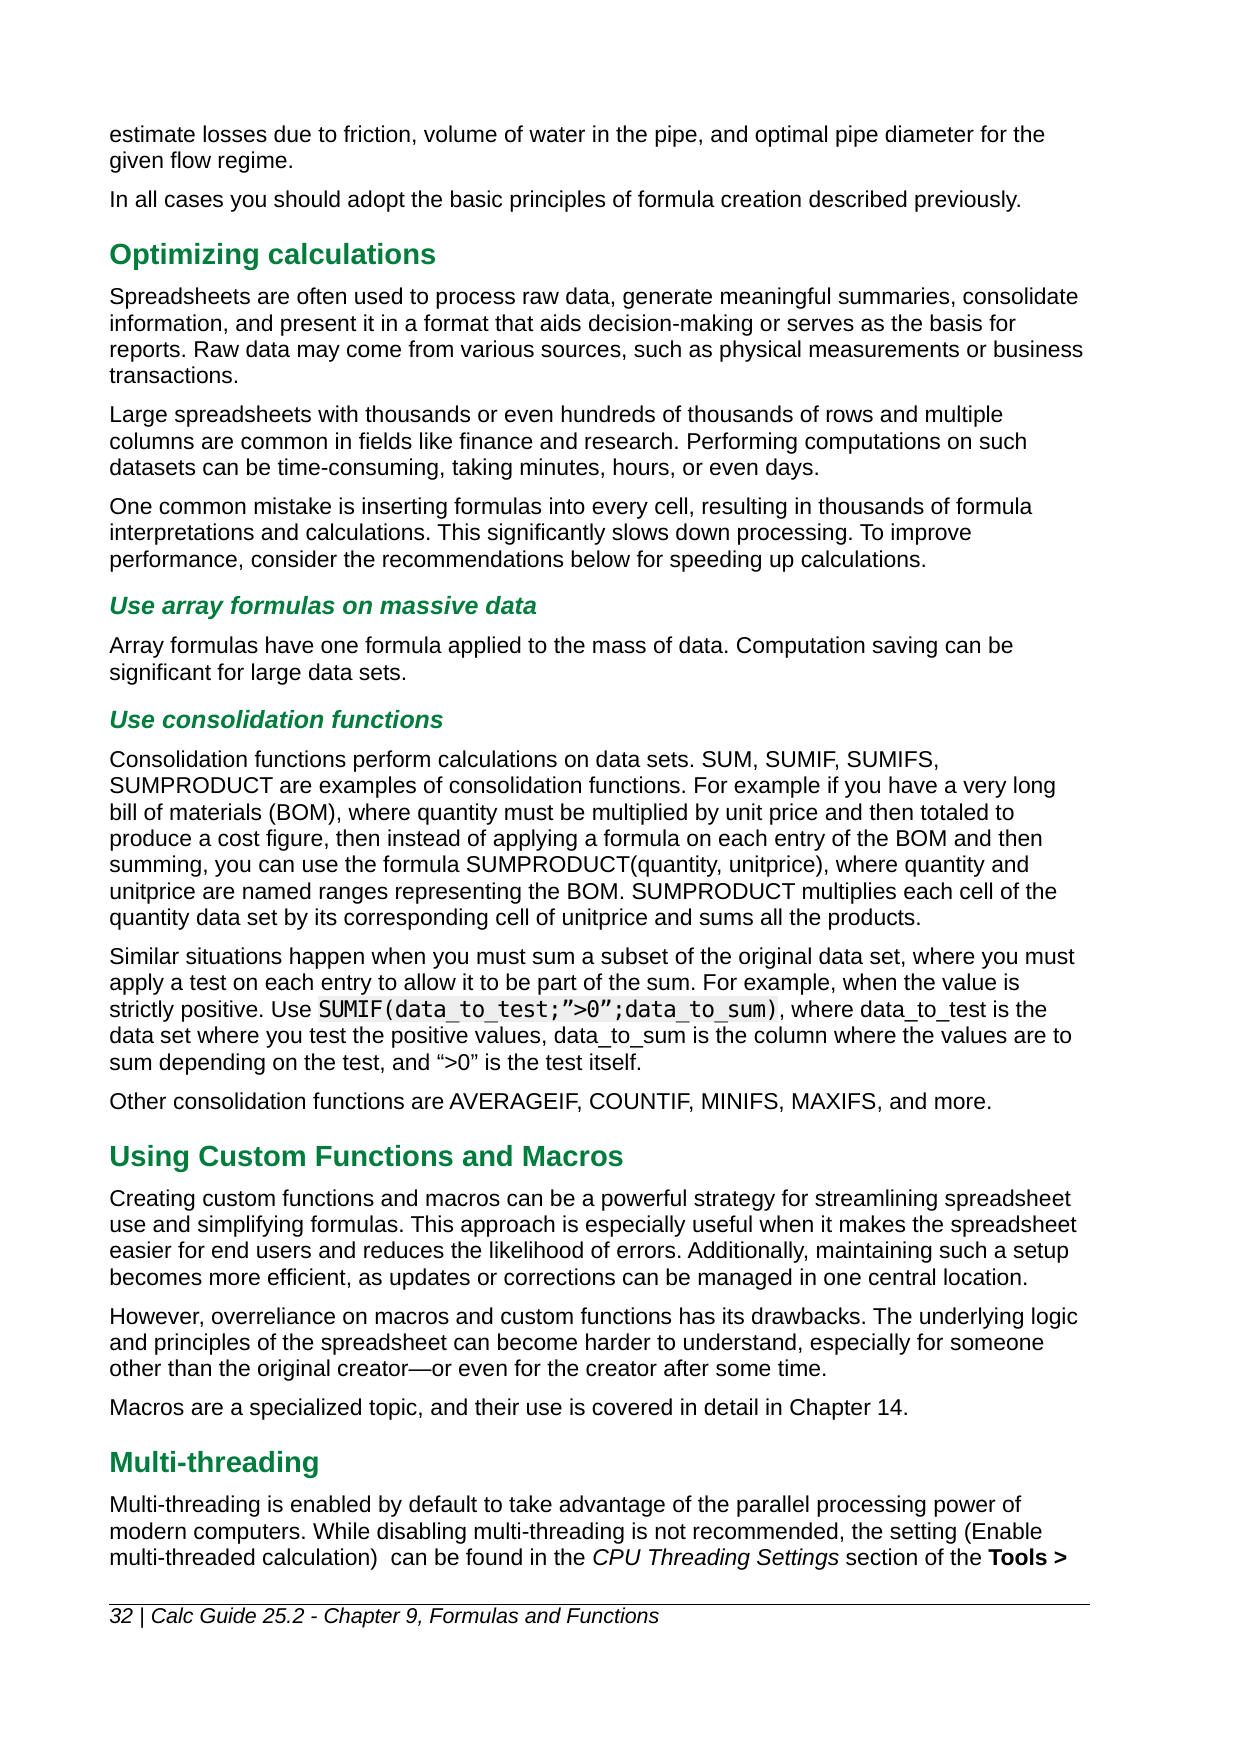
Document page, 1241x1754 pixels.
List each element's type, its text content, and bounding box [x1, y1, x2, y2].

text Array formulas have one formula applied to the mass of data. Computation saving can be significant for large data sets. [109, 632, 1090, 685]
text Spreadsheets are often used to process raw data, generate meaningful summaries, consolidate information, and present it in a format that aids decision-making or serves as the basis for reports. Raw data may come from various sources, such as physical measurements or business transactions. [109, 283, 1090, 389]
text One common mistake is inserting formulas into every cell, resulting in thousands of formula interpretations and calculations. This significantly slows down processing. To improve performance, consider the recommendations below for speeding up calculations. [109, 493, 1090, 572]
subtitle Optimizing calculations [109, 237, 1090, 271]
text Creating custom functions and macros can be a powerful strategy for streamlining spreadsheet use and simplifying formulas. This approach is especially useful when it makes the spreadsheet easier for end users and reduces the likelihood of errors. Additionally, maintaining such a setup becomes more efficient, as updates or corrections can be managed in one central location. [109, 1185, 1090, 1290]
subtitle Multi-threading [109, 1445, 1090, 1479]
subtitle Use array formulas on massive data [109, 591, 1090, 620]
text Multi-threading is enabled by default to take advantage of the parallel processing power of modern computers. While disabling multi-threading is not recommended, the setting (Enable multi-threaded calculation) can be found in the CPU Threading Settings section of the Tools > [109, 1491, 1090, 1570]
text estimate losses due to friction, volume of water in the pipe, and optimal pipe diameter for the given flow regime. [109, 121, 1090, 174]
text Similar situations happen when you must sum a subset of the original data set, where you must apply a test on each entry to allow it to be part of the sum. For example, when the value is strictly positive. Use SUMIF(data_to_test;”>0”;data_to_sum), where data_to_test is the data set where you test the positive values, data_to_sum is the column where the values are to sum depending on the test, and “>0” is the test itself. [109, 943, 1090, 1075]
subtitle Using Custom Functions and Macros [109, 1139, 1090, 1172]
text Large spreadsheets with thousands or even hundreds of thousands of rows and multiple columns are common in fields like finance and research. Performing computations on such datasets can be time-consuming, taking minutes, hours, or even days. [109, 401, 1090, 480]
text However, overreliance on macros and custom functions has its drawbacks. The underlying logic and principles of the spreadsheet can become harder to understand, especially for someone other than the original creator—or even for the creator after some time. [109, 1303, 1090, 1382]
text Consolidation functions perform calculations on data sets. SUM, SUMIF, SUMIFS, SUMPRODUCT are examples of consolidation functions. For example if you have a very long bill of materials (BOM), where quantity must be multiplied by unit price and then totaled to produce a cost figure, then instead of applying a formula on each entry of the BOM and then summing, you can use the formula SUMPRODUCT(quantity, unitprice), where quantity and unitprice are named ranges representing the BOM. SUMPRODUCT multiplies each cell of the quantity data set by its corresponding cell of unitprice and sums all the products. [109, 746, 1090, 930]
text In all cases you should adopt the basic principles of formula creation described previously. [109, 186, 1090, 213]
subtitle Use consolidation functions [109, 705, 1090, 733]
text Macros are a specialized topic, and their use is covered in detail in Chapter 14. [109, 1394, 1090, 1421]
text Other consolidation functions are AVERAGEIF, COUNTIF, MINIFS, MAXIFS, and more. [109, 1088, 1090, 1114]
